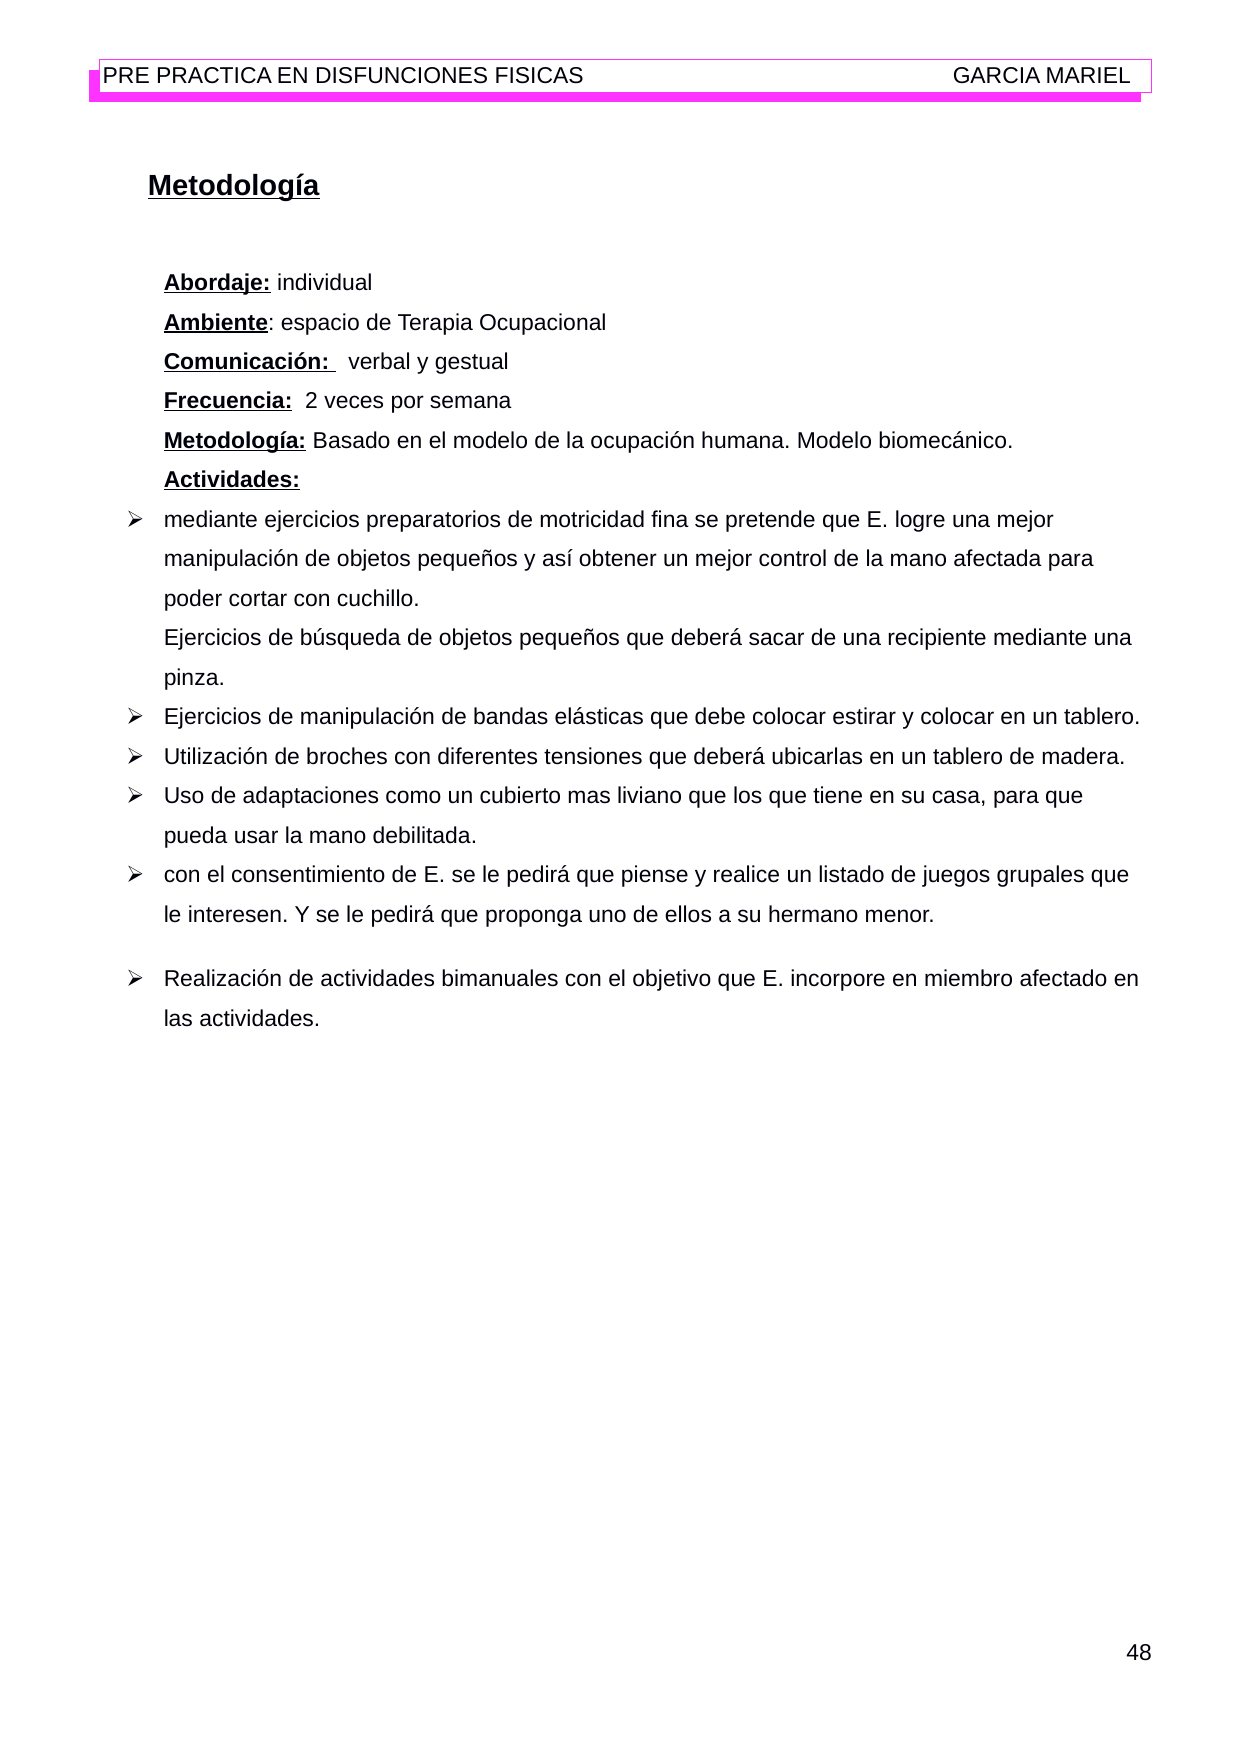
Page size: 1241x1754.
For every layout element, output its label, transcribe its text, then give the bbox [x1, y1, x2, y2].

list Utilización de broches con diferentes tensiones que deberá ubicarlas en un tablero de madera. [126, 743, 1152, 769]
text Comunicación: verbal y gestual [163, 348, 1152, 374]
list con el consentimiento de E. se le pedirá que piense y realice un listado de juegos grupales que le interesen. Y se le pedirá que proponga uno de ellos a su hermano menor. [126, 861, 1152, 927]
text Metodología: Basado en el modelo de la ocupación humana. Modelo biomecánico. [163, 427, 1152, 453]
text Abordaje: individual [163, 269, 1152, 295]
text Frecuencia: 2 veces por semana [163, 387, 1152, 414]
text Actividades: [163, 466, 1152, 493]
list Realización de actividades bimanuales con el objetivo que E. incorpore en miembro afectado en las actividades. [126, 965, 1152, 1031]
list mediante ejercicios preparatorios de motricidad fina se pretende que E. logre una mejor manipulación de objetos pequeños y así obtener un mejor control de la mano afectada para poder cortar con cuchillo. [126, 506, 1152, 611]
list Ejercicios de manipulación de bandas elásticas que debe colocar estirar y colocar en un tablero. [126, 703, 1152, 730]
text Ambiente: espacio de Terapia Ocupacional [163, 308, 1152, 335]
text Ejercicios de búsqueda de objetos pequeños que deberá sacar de una recipiente mediante una pinza. [163, 624, 1152, 690]
list Uso de adaptaciones como un cubierto mas liviano que los que tiene en su casa, para que pueda usar la mano debilitada. [126, 782, 1152, 848]
text Metodología [88, 168, 1152, 202]
